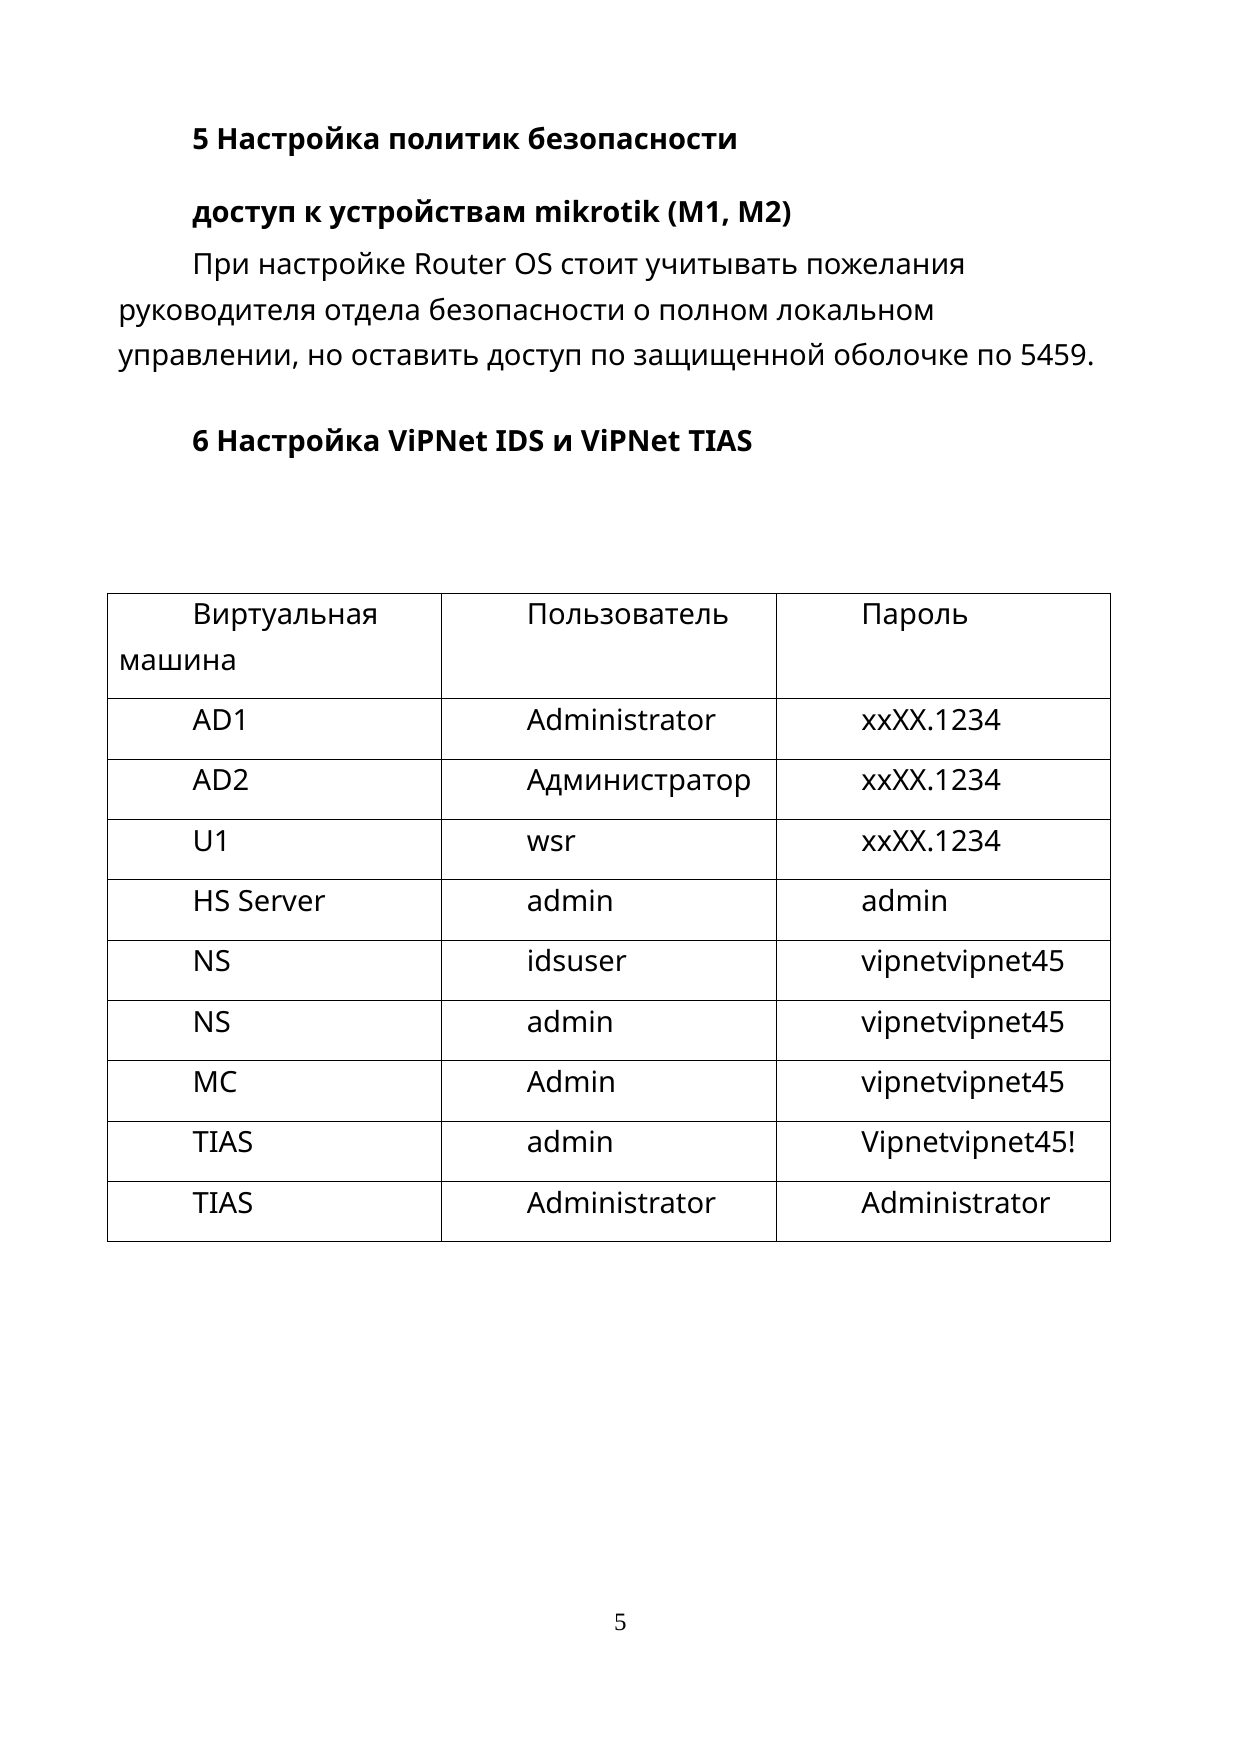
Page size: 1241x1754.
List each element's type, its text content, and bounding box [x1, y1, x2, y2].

table_cell admin [442, 880, 776, 939]
table_cell xxXX.1234 [777, 699, 1110, 759]
table_header Пользователь [442, 594, 776, 698]
table_cell MC [108, 1061, 441, 1121]
table_cell wsr [442, 820, 776, 879]
table_cell NS [108, 1001, 441, 1060]
table_cell Administrator [777, 1182, 1110, 1241]
table_header Пароль [777, 594, 1110, 698]
table_cell admin [442, 1122, 776, 1181]
table_cell xxXX.1234 [777, 820, 1110, 879]
table_cell vipnetvipnet45 [777, 1061, 1110, 1121]
subtitle 6 Настройка ViPNet IDS и ViPNet TIAS [118, 420, 1122, 459]
table_cell admin [442, 1001, 776, 1060]
table_header Виртуальная машина [108, 594, 441, 698]
table_cell idsuser [442, 941, 776, 1000]
table_cell Administrator [442, 699, 776, 759]
table_cell HS Server [108, 880, 441, 939]
table_cell AD2 [108, 760, 441, 819]
table_cell xxXX.1234 [777, 760, 1110, 819]
table_cell Administrator [442, 1182, 776, 1241]
table_cell Admin [442, 1061, 776, 1121]
table_cell vipnetvipnet45 [777, 1001, 1110, 1060]
table_cell U1 [108, 820, 441, 879]
table_cell TIAS [108, 1122, 441, 1181]
table_cell vipnetvipnet45 [777, 941, 1110, 1000]
table_cell AD1 [108, 699, 441, 759]
table_cell TIAS [108, 1182, 441, 1241]
subtitle доступ к устройствам mikrotik (M1, M2) [118, 191, 1122, 231]
subtitle 5 Настройка политик безопасности [118, 118, 1122, 158]
table_cell NS [108, 941, 441, 1000]
text При настройке Router OS стоит учитывать пожелания руководителя отдела безопасности о полном локальном управлении, но оставить доступ по защищенной оболочке по 5459. [118, 243, 1122, 374]
table_cell admin [777, 880, 1110, 939]
table_cell Администратор [442, 760, 776, 819]
table_cell Vipnetvipnet45! [777, 1122, 1110, 1181]
